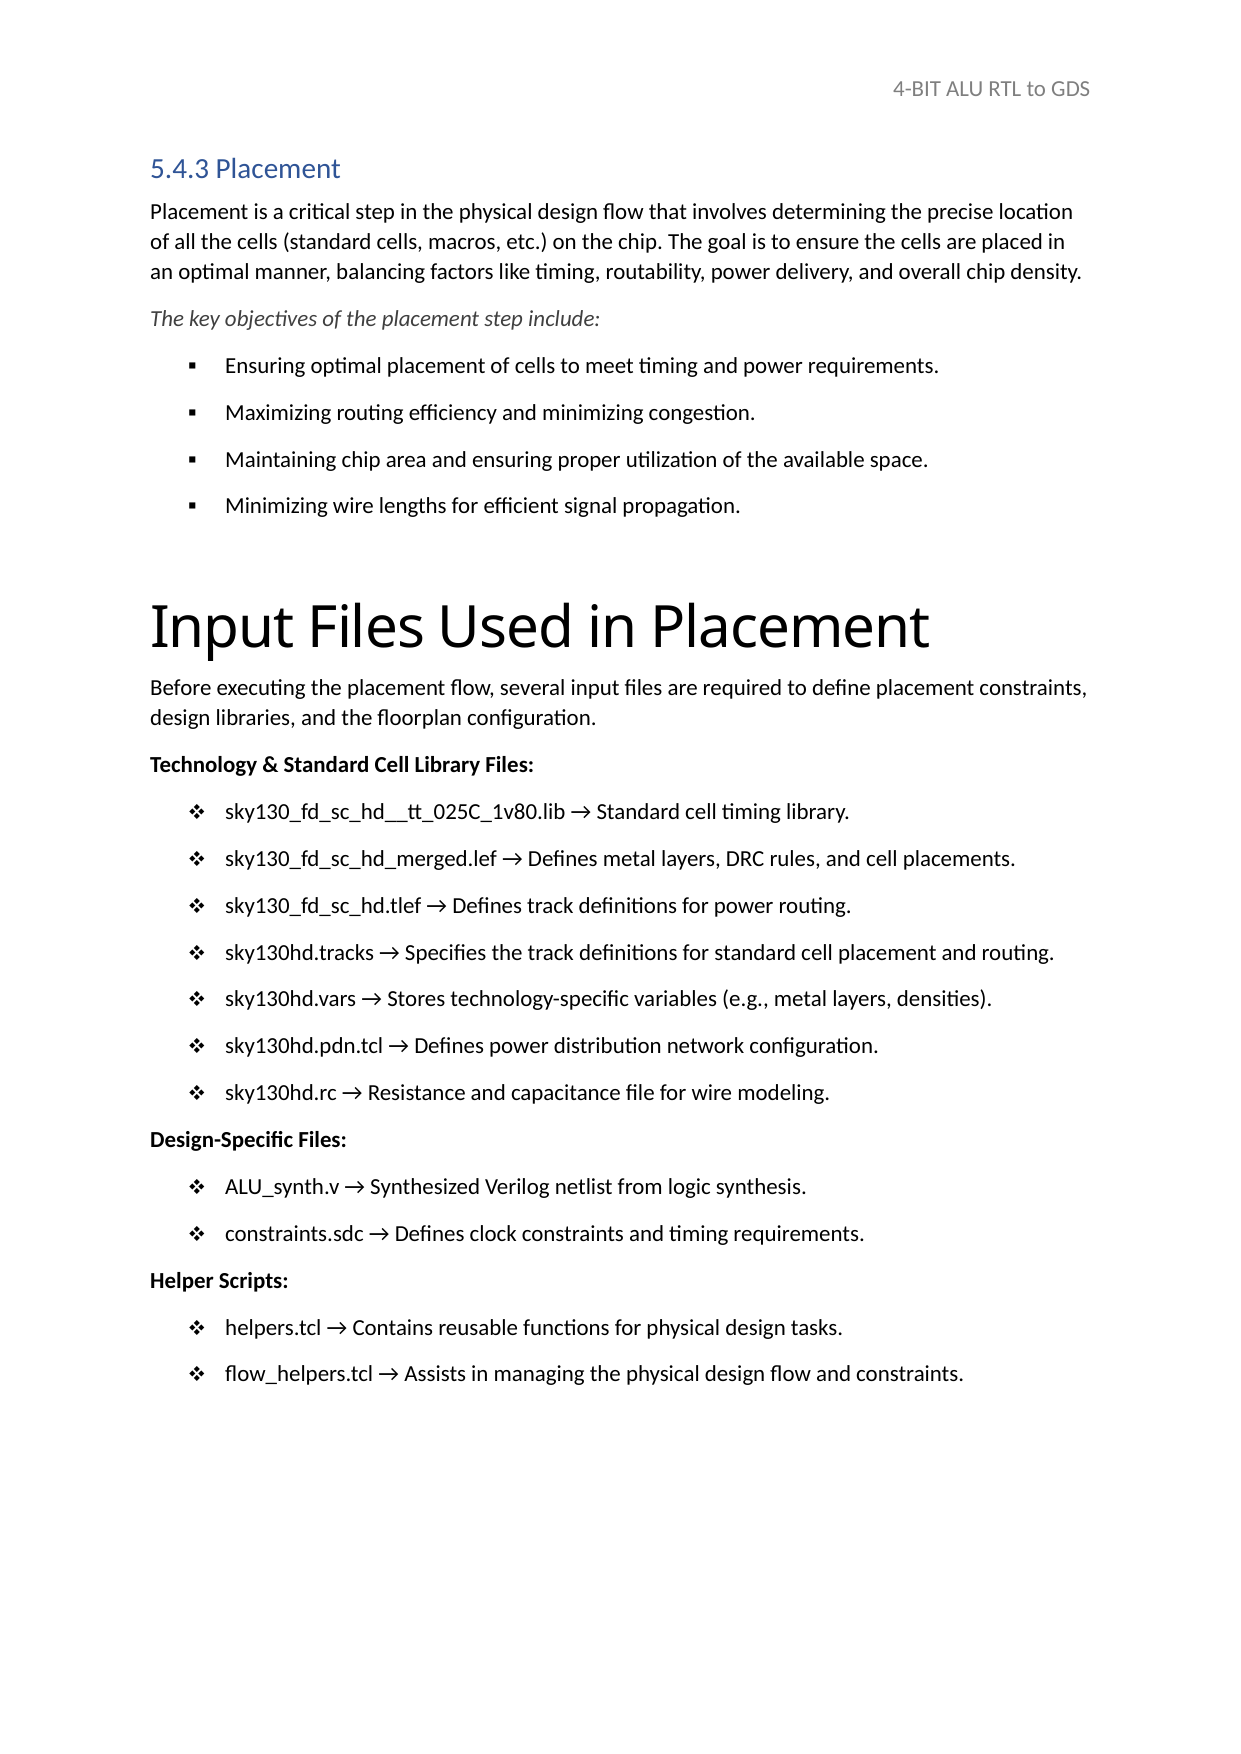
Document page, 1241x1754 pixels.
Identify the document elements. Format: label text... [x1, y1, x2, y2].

list helpers.tcl → Contains reusable functions for physical design tasks. [187, 1313, 1090, 1341]
text Technology & Standard Cell Library Files: [150, 750, 1090, 778]
list Maximizing routing efficiency and minimizing congestion. [187, 398, 1090, 426]
list sky130hd.tracks → Specifies the track definitions for standard cell placement and routing. [187, 938, 1090, 966]
title Input Files Used in Placement [150, 585, 1090, 665]
list sky130hd.rc → Resistance and capacitance file for wire modeling. [187, 1078, 1090, 1106]
list Maintaining chip area and ensuring proper utilization of the available space. [187, 445, 1090, 473]
list Minimizing wire lengths for efficient signal propagation. [187, 492, 1090, 519]
list sky130hd.vars → Stores technology-specific variables (e.g., metal layers, densities). [187, 984, 1090, 1013]
list ALU_synth.v → Synthesized Verilog netlist from logic synthesis. [187, 1172, 1090, 1200]
text The key objectives of the placement step include: [150, 304, 1090, 332]
list sky130_fd_sc_hd__tt_025C_1v80.lib → Standard cell timing library. [187, 797, 1090, 825]
list sky130_fd_sc_hd.tlef → Defines track definitions for power routing. [187, 891, 1090, 919]
list sky130_fd_sc_hd_merged.lef → Defines metal layers, DRC rules, and cell placements. [187, 844, 1090, 872]
text Design-Specific Files: [150, 1125, 1090, 1153]
list Ensuring optimal placement of cells to meet timing and power requirements. [187, 351, 1090, 379]
subtitle 5.4.3 Placement [150, 150, 1090, 186]
text Before executing the placement flow, several input files are required to define placement constraints, design libraries, and the floorplan configuration. [150, 673, 1090, 731]
text Placement is a critical step in the physical design flow that involves determining the precise location of all the cells (standard cells, macros, etc.) on the chip. The goal is to ensure the cells are placed in an optimal manner, balancing factors like timing, routability, power delivery, and overall chip density. [150, 197, 1090, 285]
list flow_helpers.tcl → Assists in managing the physical design flow and constraints. [187, 1359, 1090, 1388]
list constraints.sdc → Defines clock constraints and timing requirements. [187, 1219, 1090, 1247]
list sky130hd.pdn.tcl → Defines power distribution network configuration. [187, 1031, 1090, 1059]
text Helper Scripts: [150, 1266, 1090, 1294]
